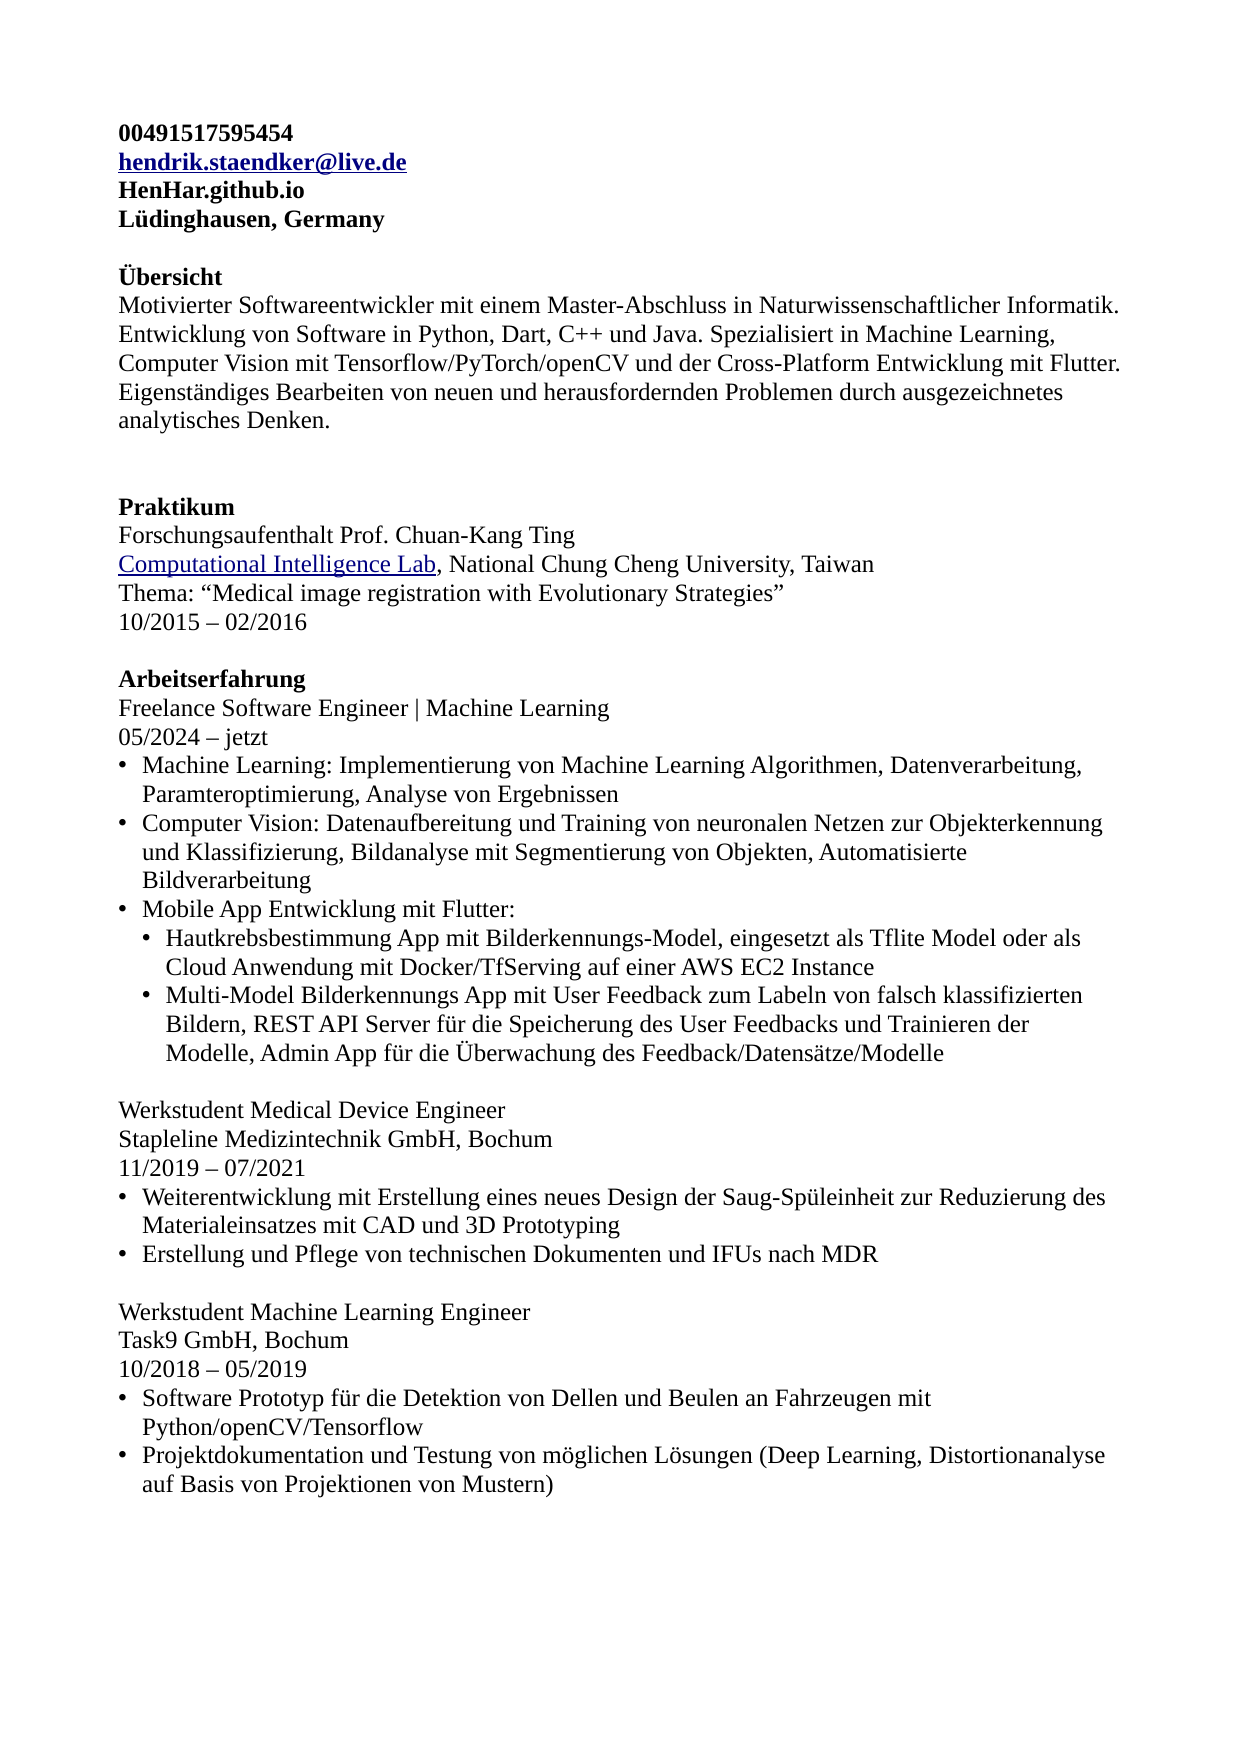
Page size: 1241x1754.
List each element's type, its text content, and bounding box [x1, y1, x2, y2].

text Motivierter Softwareentwickler mit einem Master-Abschluss in Naturwissenschaftlicher Informatik. Entwicklung von Software in Python, Dart, C++ und Java. Spezialisiert in Machine Learning, Computer Vision mit Tensorflow/PyTorch/openCV und der Cross-Platform Entwicklung mit Flutter. Eigenständiges Bearbeiten von neuen und herausfordernden Problemen durch ausgezeichnetes analytisches Denken. [118, 291, 1122, 434]
list Weiterentwicklung mit Erstellung eines neues Design der Saug-Spüleinheit zur Reduzierung des Materialeinsatzes mit CAD und 3D Prototyping [118, 1182, 1122, 1239]
text Übersicht [118, 262, 1122, 291]
text 10/2015 – 02/2016 [118, 607, 1122, 636]
list Computer Vision: Datenaufbereitung und Training von neuronalen Netzen zur Objekterkennung und Klassifizierung, Bildanalyse mit Segmentierung von Objekten, Automatisierte Bildverarbeitung [118, 808, 1122, 894]
text Stapleline Medizintechnik GmbH, Bochum [118, 1124, 1122, 1153]
text Thema: “Medical image registration with Evolutionary Strategies” [118, 578, 1122, 607]
text Task9 GmbH, Bochum [118, 1326, 1122, 1354]
text Werkstudent Medical Device Engineer [118, 1096, 1122, 1124]
text 00491517595454 [118, 118, 1122, 147]
list Machine Learning: Implementierung von Machine Learning Algorithmen, Datenverarbeitung, Paramteroptimierung, Analyse von Ergebnissen [118, 751, 1122, 808]
text 10/2018 – 05/2019 [118, 1354, 1122, 1383]
text 11/2019 – 07/2021 [118, 1153, 1122, 1182]
list Hautkrebsbestimmung App mit Bilderkennungs-Model, eingesetzt als Tflite Model oder als Cloud Anwendung mit Docker/TfServing auf einer AWS EC2 Instance [142, 923, 1122, 981]
text 05/2024 – jetzt [118, 722, 1122, 751]
list Software Prototyp für die Detektion von Dellen und Beulen an Fahrzeugen mit Python/openCV/Tensorflow [118, 1383, 1122, 1441]
list Multi-Model Bilderkennungs App mit User Feedback zum Labeln von falsch klassifizierten Bildern, REST API Server für die Speicherung des User Feedbacks und Trainieren der Modelle, Admin App für die Überwachung des Feedback/Datensätze/Modelle [142, 981, 1122, 1067]
text Arbeitserfahrung [118, 664, 1122, 693]
text Werkstudent Machine Learning Engineer [118, 1297, 1122, 1326]
text hendrik.staendker@live.de [118, 147, 1122, 176]
text Praktikum [118, 492, 1122, 521]
list Mobile App Entwicklung mit Flutter: [118, 894, 1122, 923]
list Erstellung und Pflege von technischen Dokumenten und IFUs nach MDR [118, 1239, 1122, 1268]
text Freelance Software Engineer | Machine Learning [118, 693, 1122, 722]
text Computational Intelligence Lab, National Chung Cheng University, Taiwan [118, 549, 1122, 578]
text HenHar.github.io [118, 176, 1122, 204]
list Projektdokumentation und Testung von möglichen Lösungen (Deep Learning, Distortionanalyse auf Basis von Projektionen von Mustern) [118, 1441, 1122, 1498]
text Forschungsaufenthalt Prof. Chuan-Kang Ting [118, 521, 1122, 549]
text Lüdinghausen, Germany [118, 204, 1122, 233]
